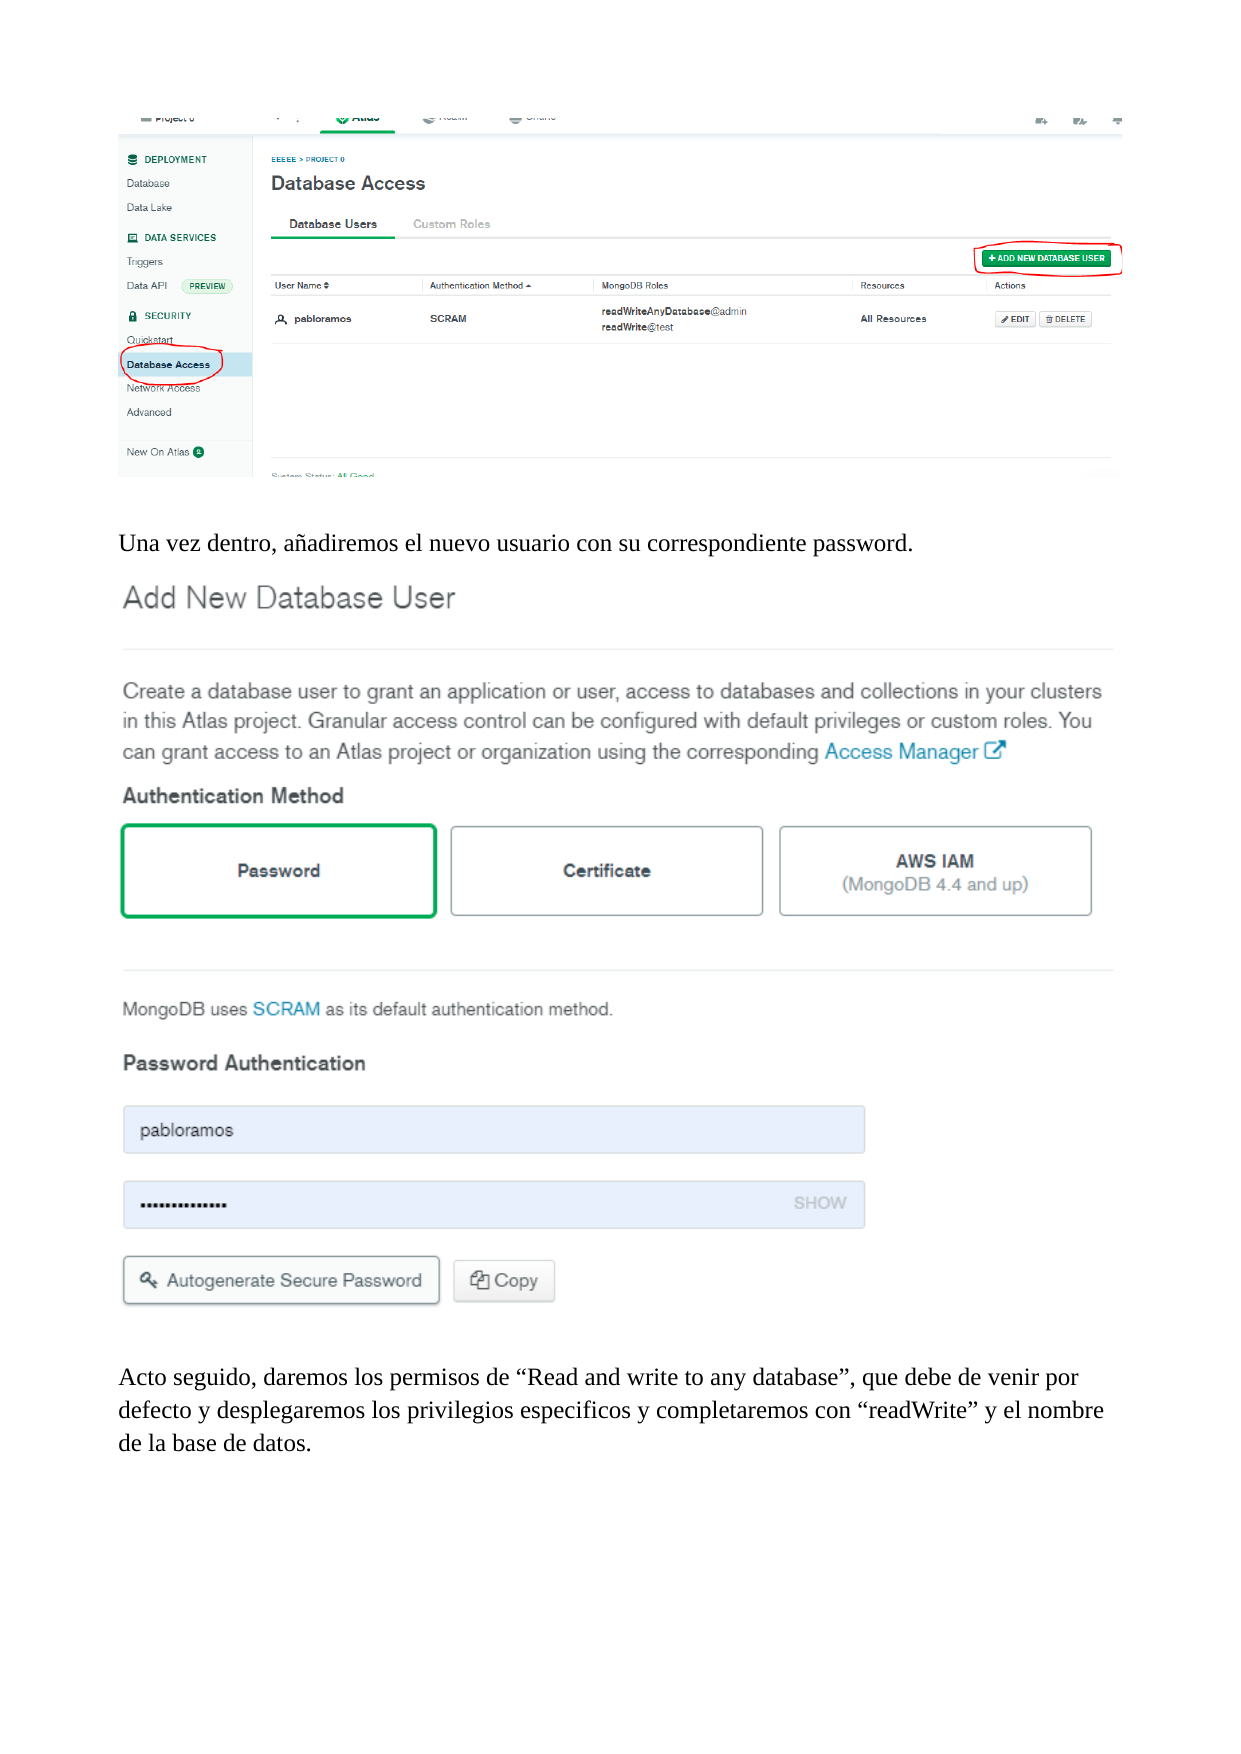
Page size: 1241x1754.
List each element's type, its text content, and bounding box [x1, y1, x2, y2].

picture [118, 118, 1123, 477]
text Acto seguido, daremos los permisos de “Read and write to any database”, que debe de venir por defecto y desplegaremos los privilegios especificos y completaremos con “readWrite” y el nombre de la base de datos. [118, 1362, 1122, 1457]
text Una vez dentro, añadiremos el nuevo usuario con su correspondiente password. [118, 528, 1122, 557]
picture [118, 576, 1123, 1311]
